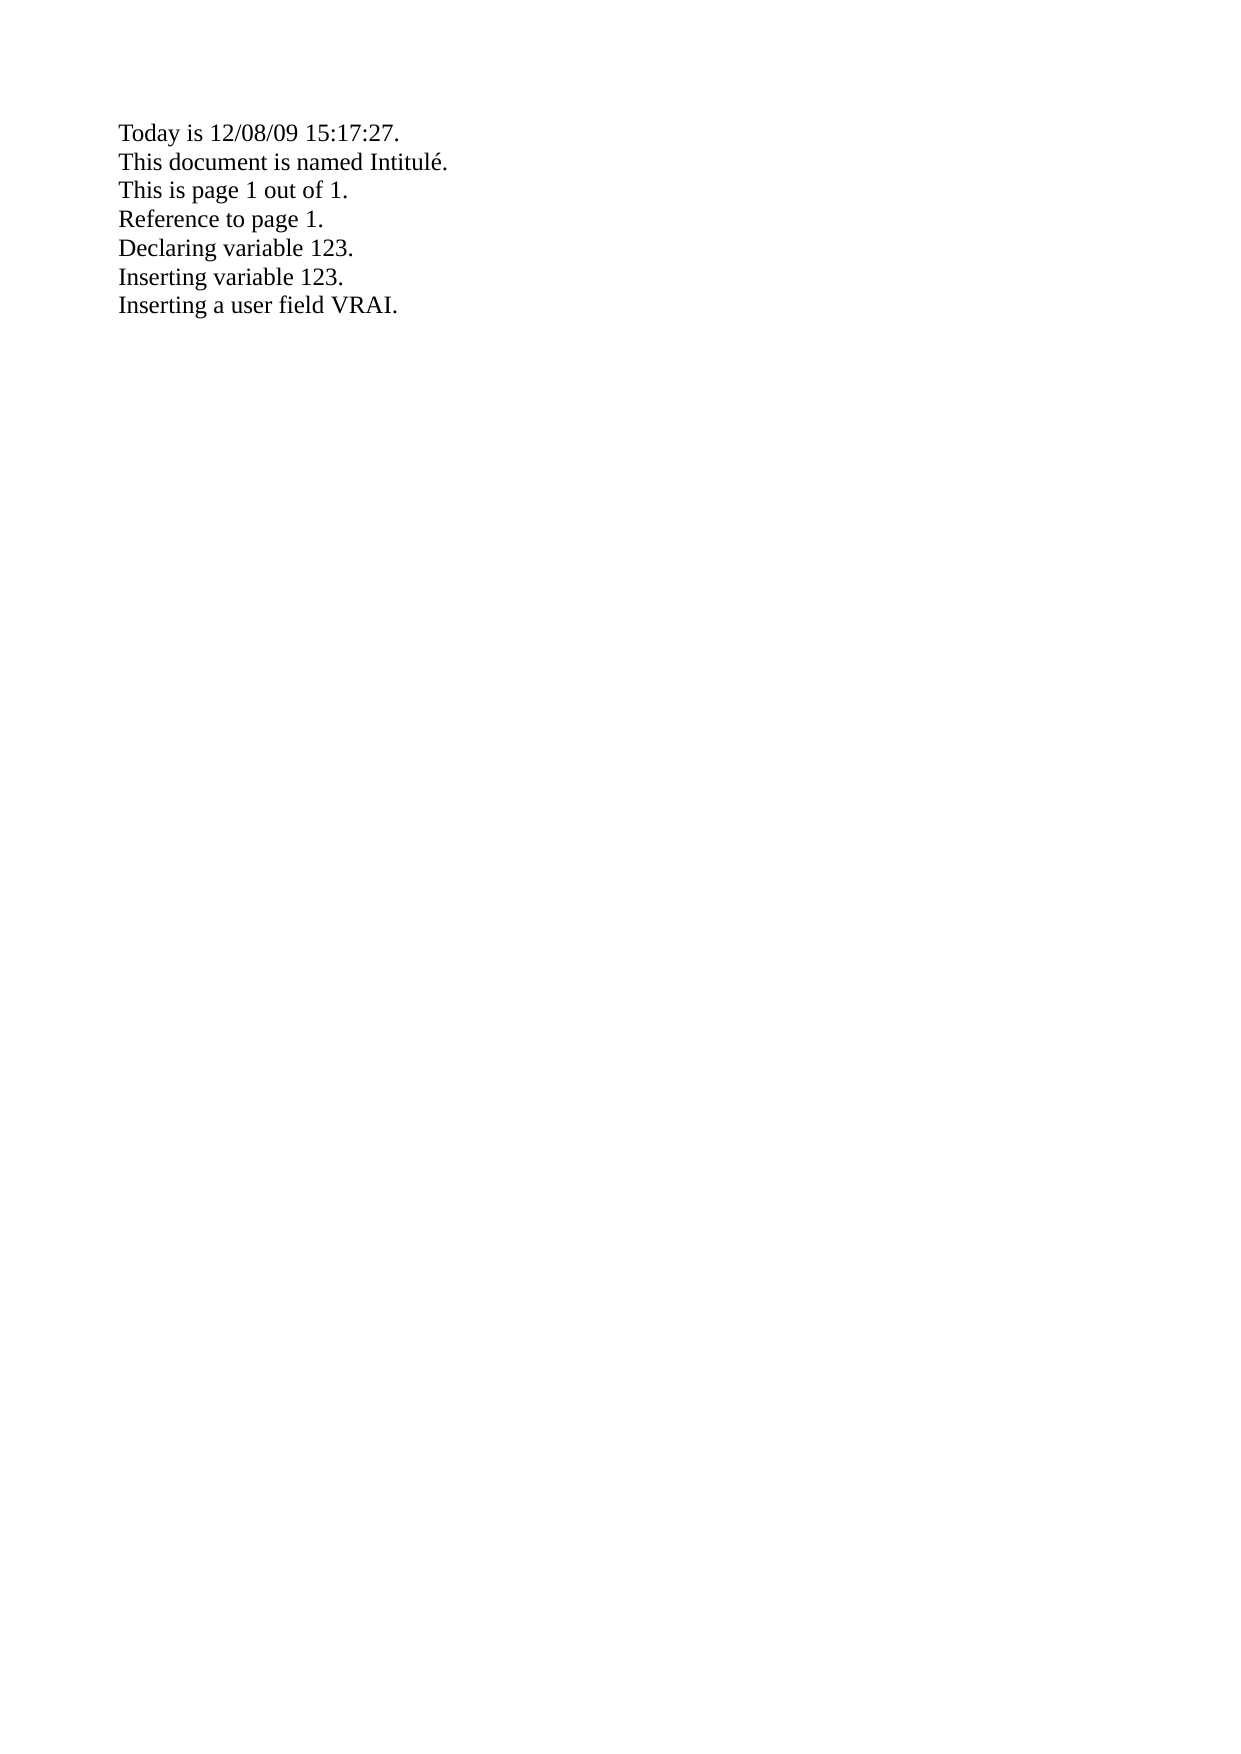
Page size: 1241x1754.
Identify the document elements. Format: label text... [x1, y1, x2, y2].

text Reference to page 1. [118, 204, 1122, 233]
text Declaring variable 123. [118, 233, 1122, 262]
text Inserting a user field VRAI. [118, 291, 1122, 319]
text Today is 12/08/09 15:17:27. [118, 118, 1122, 147]
text This document is named Intitulé. [118, 147, 1122, 176]
text This is page 1 out of 1. [118, 176, 1122, 204]
text Inserting variable 123. [118, 262, 1122, 291]
